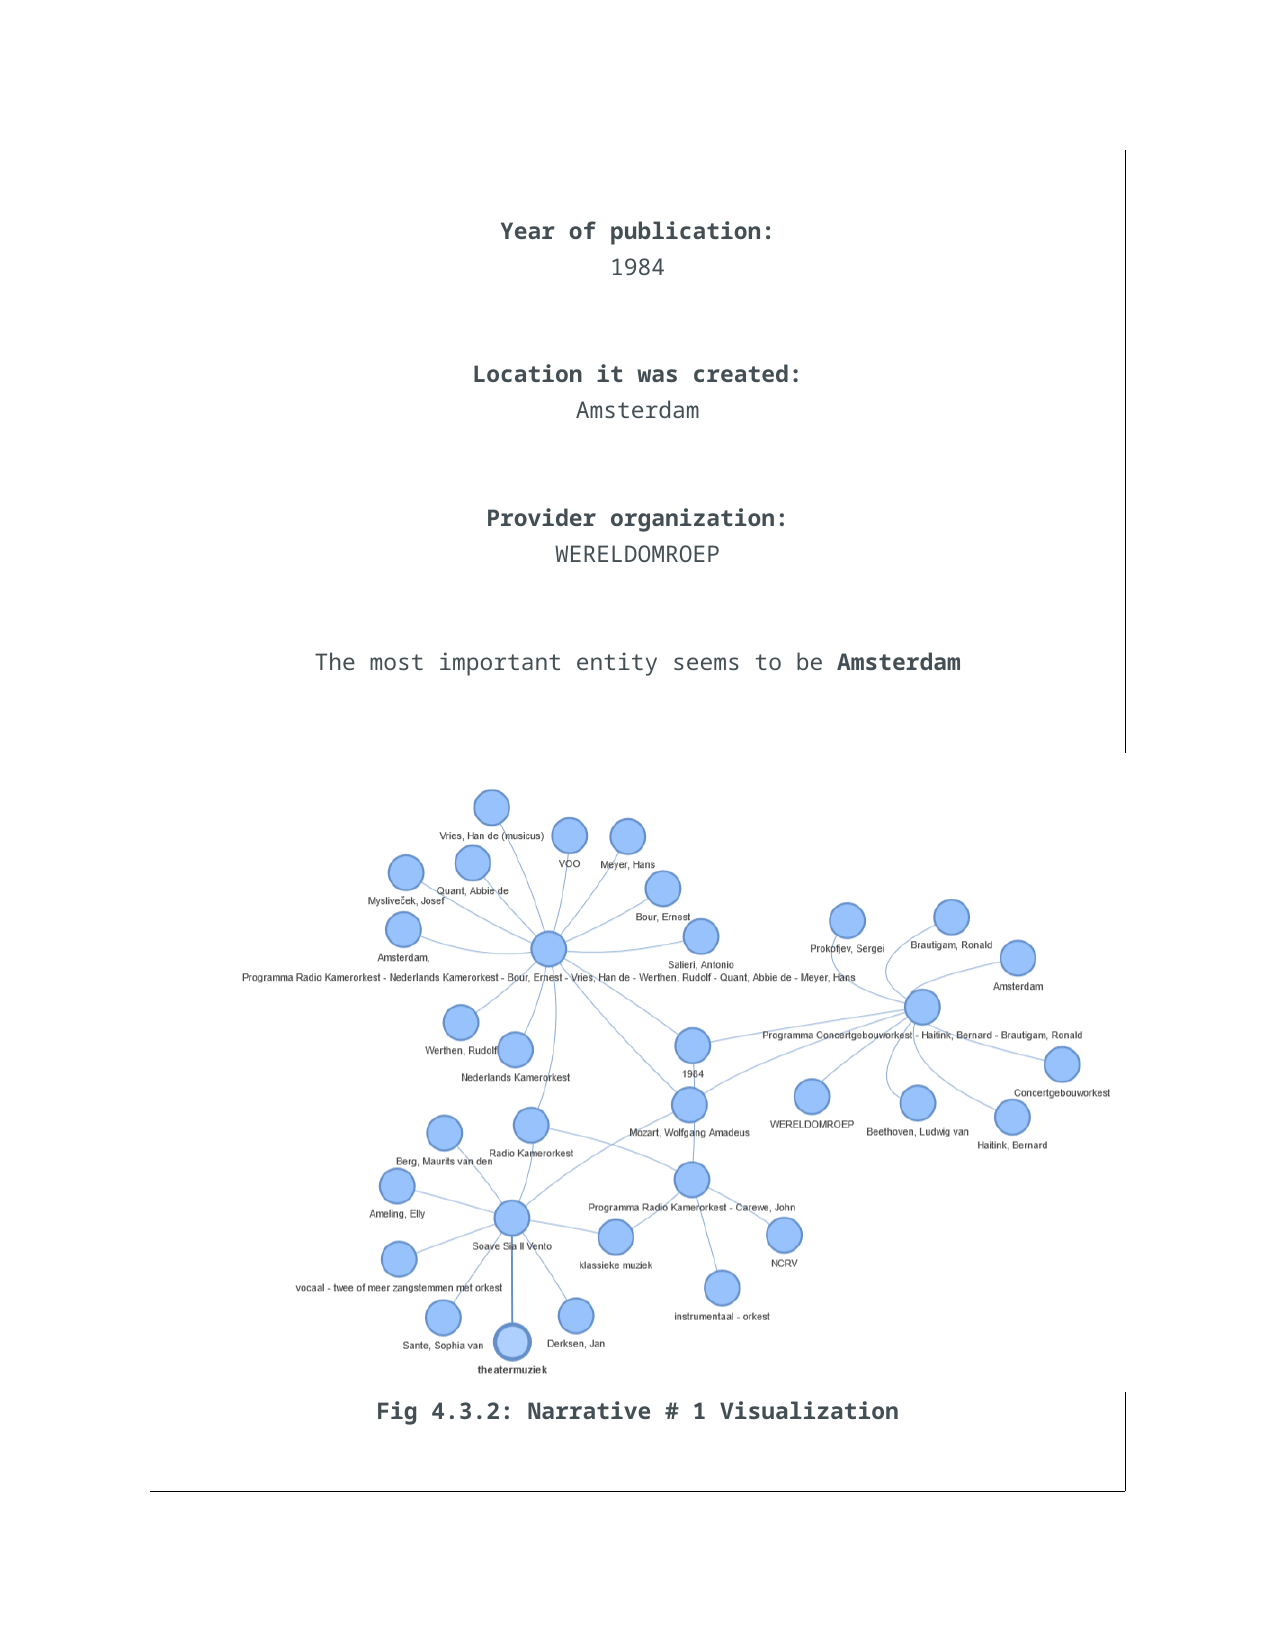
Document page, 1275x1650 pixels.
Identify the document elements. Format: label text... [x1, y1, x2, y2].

text Fig 4.3.2: Narrative # 1 Visualization [150, 1330, 1125, 1491]
text Year of publication: 1984 Location it was created: Amsterdam Provider organization: WERELDOMROEP The most important entity seems to be Amsterdam [150, 150, 1125, 677]
